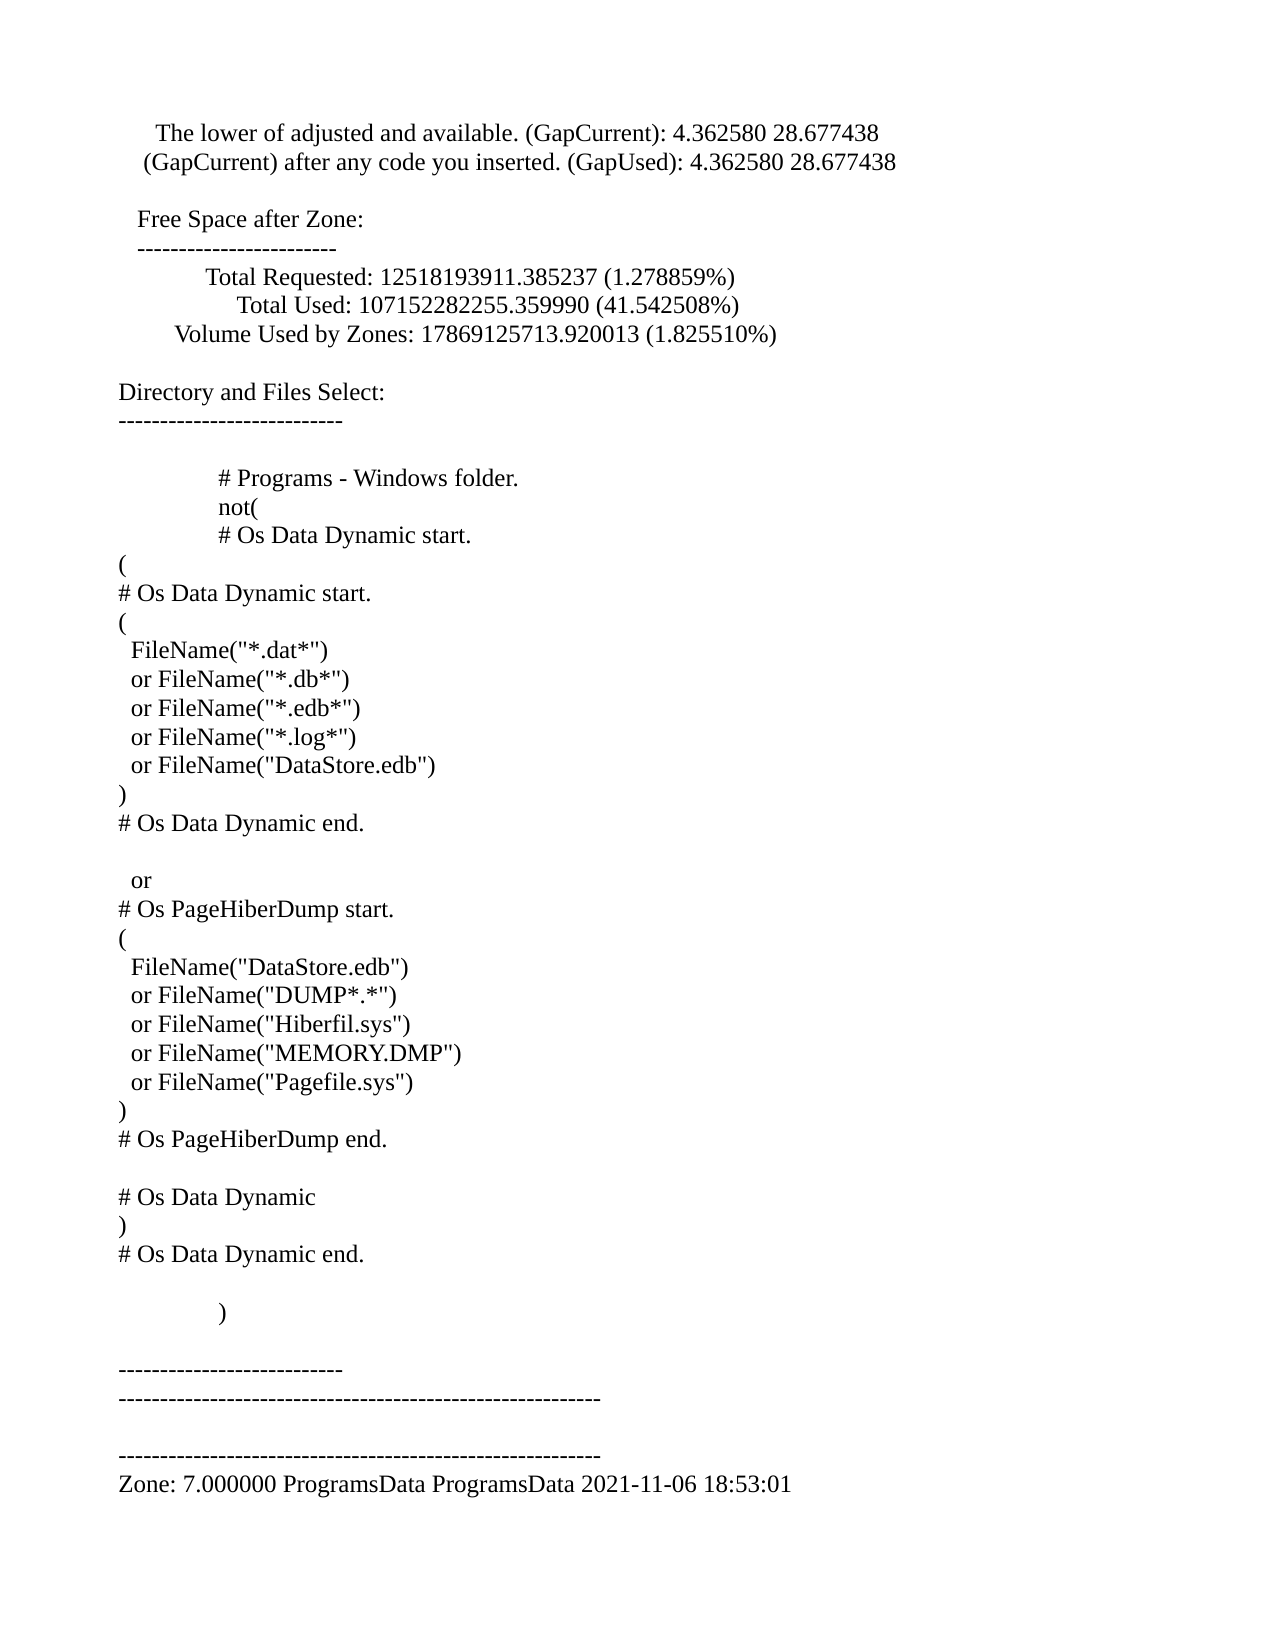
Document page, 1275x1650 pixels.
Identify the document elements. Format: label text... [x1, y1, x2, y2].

text or FileName("DataStore.edb") [118, 751, 1157, 779]
text (GapCurrent) after any code you inserted. (GapUsed): 4.362580 28.677438 [118, 147, 1157, 176]
text ------------------------ [118, 233, 1157, 262]
text or FileName("MEMORY.DMP") [118, 1038, 1157, 1067]
text or FileName("DUMP*.*") [118, 981, 1157, 1009]
text # Os PageHiberDump end. [118, 1124, 1157, 1153]
text # Os Data Dynamic start. [118, 521, 1157, 549]
text Zone: 7.000000 ProgramsData ProgramsData 2021-11-06 18:53:01 [118, 1469, 1157, 1498]
text ) [118, 1211, 1157, 1239]
text ( [118, 607, 1157, 636]
text # Programs - Windows folder. [118, 463, 1157, 492]
text Total Used: 107152282255.359990 (41.542508%) [118, 291, 1157, 319]
text FileName("*.dat*") [118, 636, 1157, 664]
text Free Space after Zone: [118, 204, 1157, 233]
text or FileName("Pagefile.sys") [118, 1067, 1157, 1096]
text # Os Data Dynamic start. [118, 578, 1157, 607]
text # Os Data Dynamic end. [118, 808, 1157, 837]
text ( [118, 923, 1157, 952]
text Total Requested: 12518193911.385237 (1.278859%) [118, 262, 1157, 291]
text FileName("DataStore.edb") [118, 952, 1157, 981]
text ( [118, 549, 1157, 578]
text # Os PageHiberDump start. [118, 894, 1157, 923]
text ---------------------------------------------------------- [118, 1383, 1157, 1412]
text # Os Data Dynamic end. [118, 1239, 1157, 1268]
text or FileName("*.edb*") [118, 693, 1157, 722]
text Directory and Files Select: [118, 377, 1157, 406]
text --------------------------- [118, 406, 1157, 434]
text --------------------------- [118, 1354, 1157, 1383]
text ) [118, 1096, 1157, 1124]
text ) [118, 1297, 1157, 1326]
text ---------------------------------------------------------- [118, 1441, 1157, 1469]
text # Os Data Dynamic [118, 1182, 1157, 1211]
text or FileName("*.log*") [118, 722, 1157, 751]
text not( [118, 492, 1157, 521]
text Volume Used by Zones: 17869125713.920013 (1.825510%) [118, 319, 1157, 348]
text or FileName("*.db*") [118, 664, 1157, 693]
text The lower of adjusted and available. (GapCurrent): 4.362580 28.677438 [118, 118, 1157, 147]
text ) [118, 779, 1157, 808]
text or FileName("Hiberfil.sys") [118, 1009, 1157, 1038]
text or [118, 866, 1157, 894]
